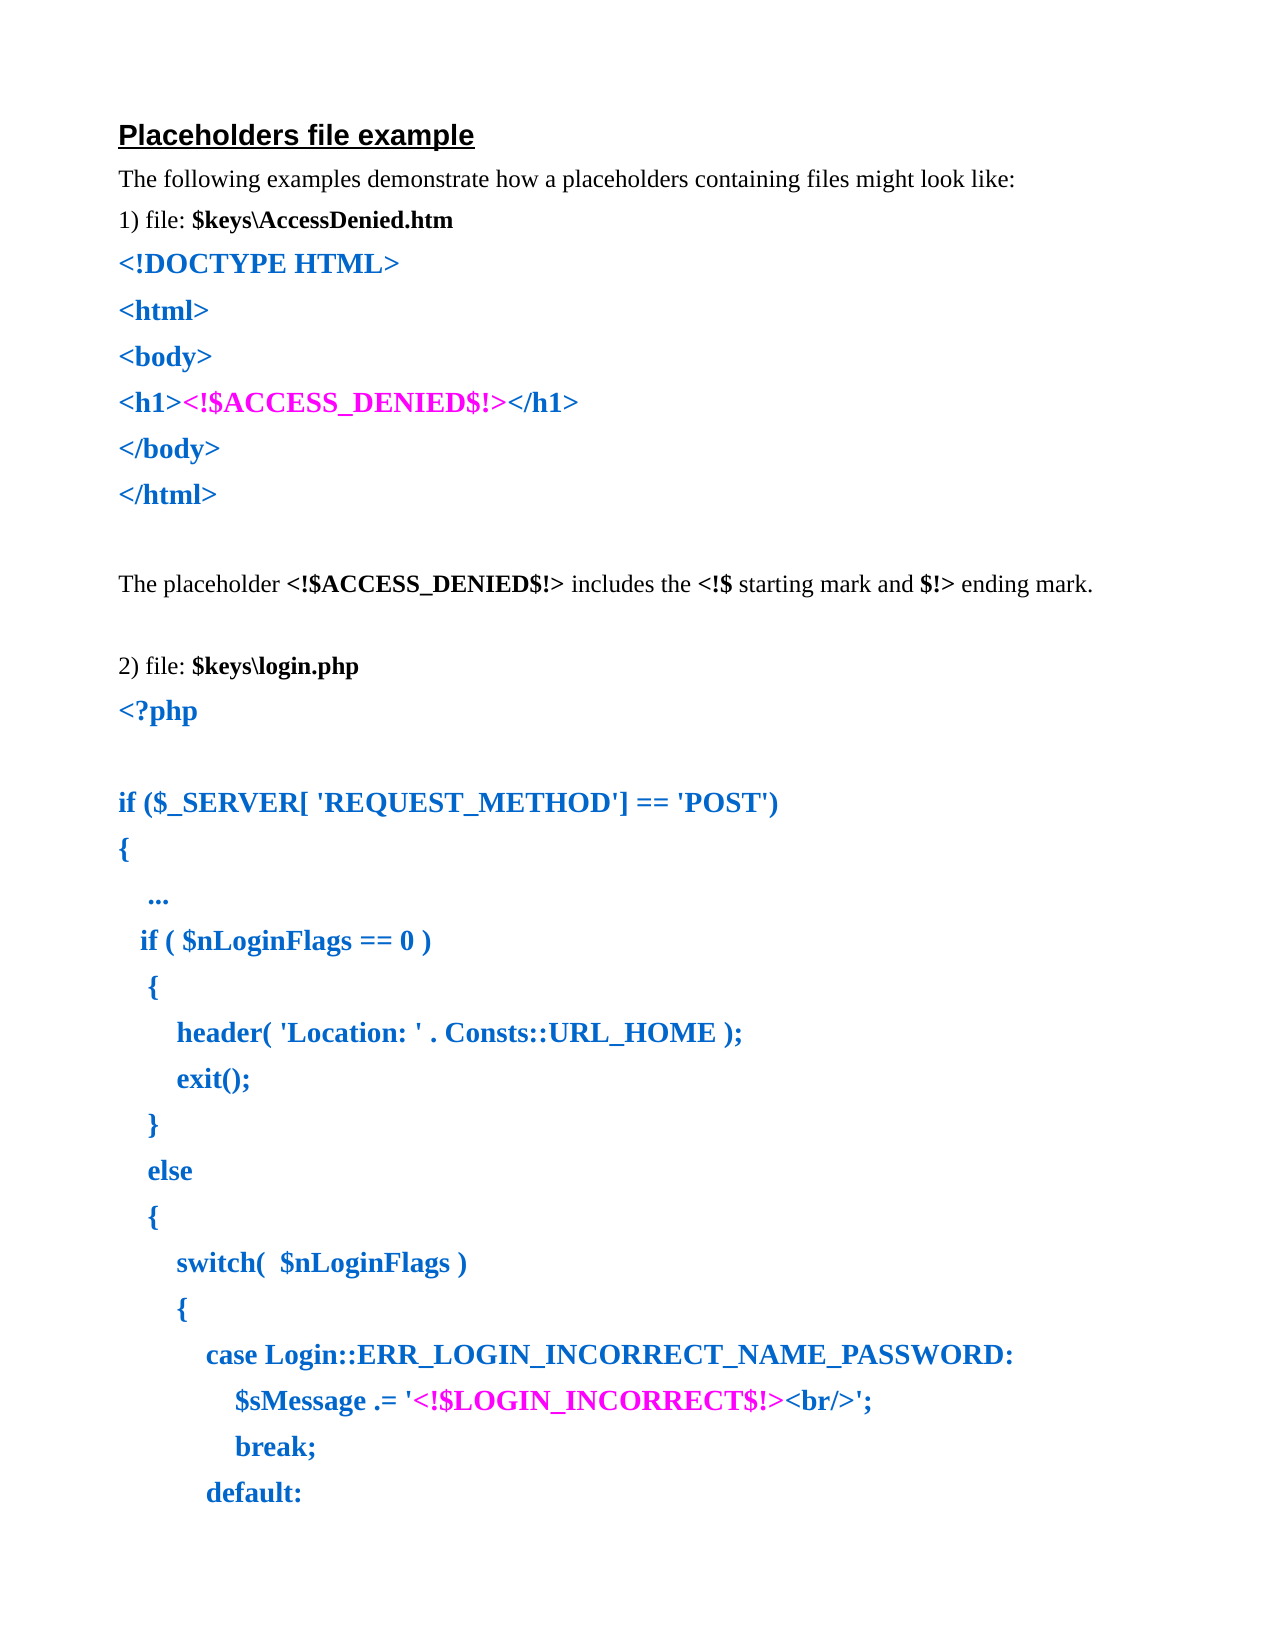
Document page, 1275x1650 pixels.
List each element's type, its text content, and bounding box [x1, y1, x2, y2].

text break; [118, 1429, 1157, 1463]
text </html> [118, 477, 1157, 510]
text <?php [118, 693, 1157, 726]
text The placeholder <!$ACCESS_DENIED$!> includes the <!$ starting mark and $!> ending mark. [118, 569, 1157, 598]
text <h1><!$ACCESS_DENIED$!></h1> [118, 385, 1157, 418]
text header( 'Location: ' . Consts::URL_HOME ); [118, 1015, 1157, 1048]
text case Login::ERR_LOGIN_INCORRECT_NAME_PASSWORD: [118, 1337, 1157, 1371]
text 2) file: $keys\login.php [118, 651, 1157, 680]
text The following examples demonstrate how a placeholders containing files might look like: [118, 164, 1157, 193]
text else [118, 1153, 1157, 1187]
text <html> [118, 293, 1157, 326]
text } [118, 1107, 1157, 1141]
text <!DOCTYPE HTML> [118, 247, 1157, 280]
subtitle Placeholders file example [118, 118, 1157, 152]
text <body> [118, 339, 1157, 372]
text { [118, 969, 1157, 1002]
text ... [118, 877, 1157, 910]
text </body> [118, 431, 1157, 464]
text { [118, 1199, 1157, 1233]
text { [118, 1291, 1157, 1325]
text switch( $nLoginFlags ) [118, 1245, 1157, 1279]
text exit(); [118, 1061, 1157, 1094]
text if ($_SERVER[ 'REQUEST_METHOD'] == 'POST') [118, 785, 1157, 818]
text if ( $nLoginFlags == 0 ) [118, 923, 1157, 956]
text { [118, 831, 1157, 864]
text $sMessage .= '<!$LOGIN_INCORRECT$!><br/>'; [118, 1383, 1157, 1417]
text default: [118, 1475, 1157, 1509]
text 1) file: $keys\AccessDenied.htm [118, 205, 1157, 234]
